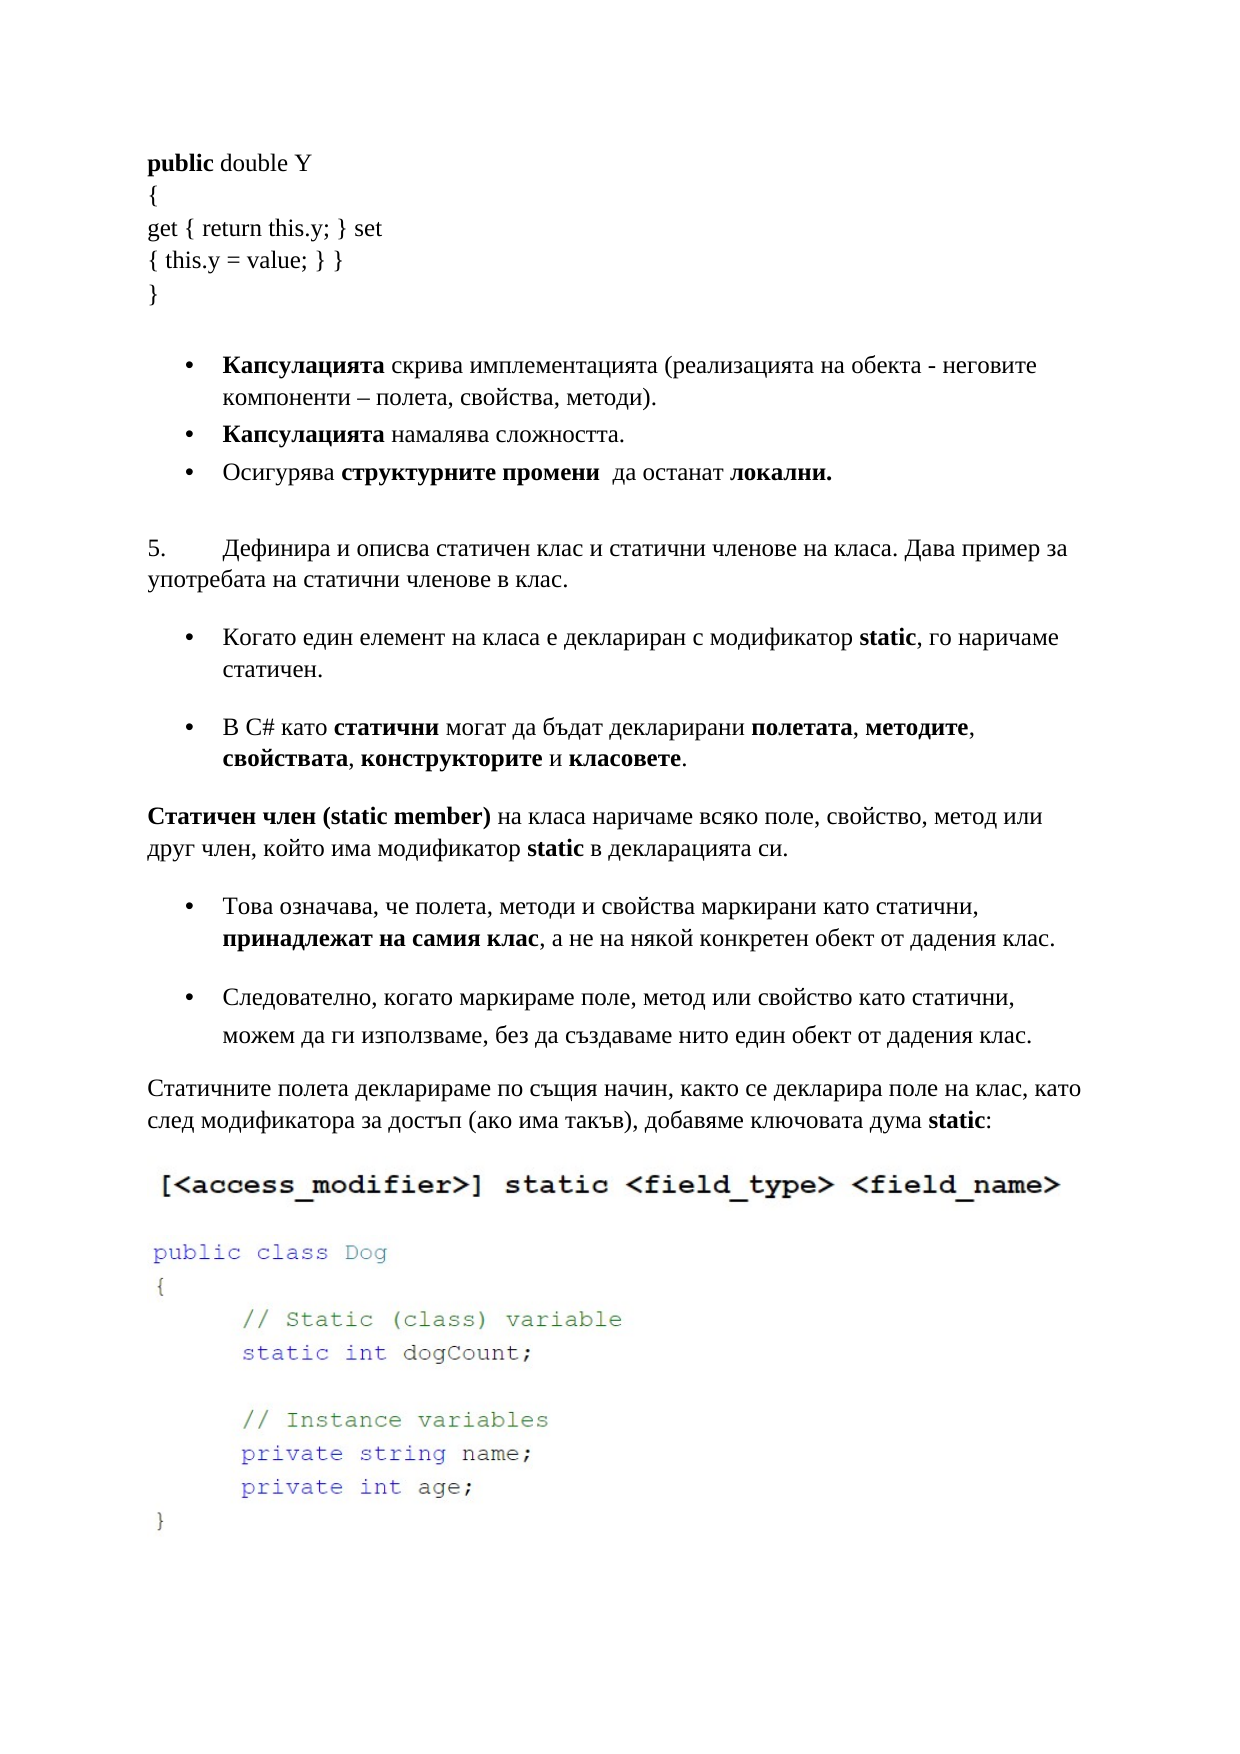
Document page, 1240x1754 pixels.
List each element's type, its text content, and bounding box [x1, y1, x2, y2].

list Капсулацията скрива имплементацията (реализацията на обекта - неговите компоненти – полета, свойства, методи). [185, 350, 1093, 411]
text { [147, 180, 1093, 209]
list Когато един елемент на класа е деклариран с модификатор static, го наричаме статичен. [185, 622, 1093, 683]
list Дефинира и описва статичен клас и статични членове на класа. Дава пример за употребата на статични членове в клас. [147, 533, 1093, 593]
list Следователно, когато маркираме поле, метод или свойство като статични, можем да ги използваме, без да създаваме нито един обект от дадения клас. [185, 981, 1093, 1048]
text } [147, 279, 1093, 308]
list Капсулацията намалява сложността. [185, 419, 1093, 448]
list В С# като статични могат да бъдат декларирани полетата, методите, свойствата, конструкторите и класовете. [185, 712, 1093, 772]
list Това означава, че полета, методи и свойства маркирани като статични, принадлежат на самия клас, а не на някой конкретен обект от дадения клас. [185, 891, 1093, 952]
text Статичен член (static member) на класа наричаме всяко поле, свойство, метод или друг член, който има модификатор static в декларацията си. [147, 801, 1093, 862]
text Статичните полета декларираме по същия начин, както се декларира поле на клас, като след модификатора за достъп (ако има такъв), добавяме ключовата дума static: [147, 1073, 1093, 1134]
text public double Y [147, 148, 1093, 176]
list Осигурява структурните промени да останат локални. [185, 457, 1093, 486]
text get { return this.y; } set { this.y = value; } } [147, 213, 382, 274]
